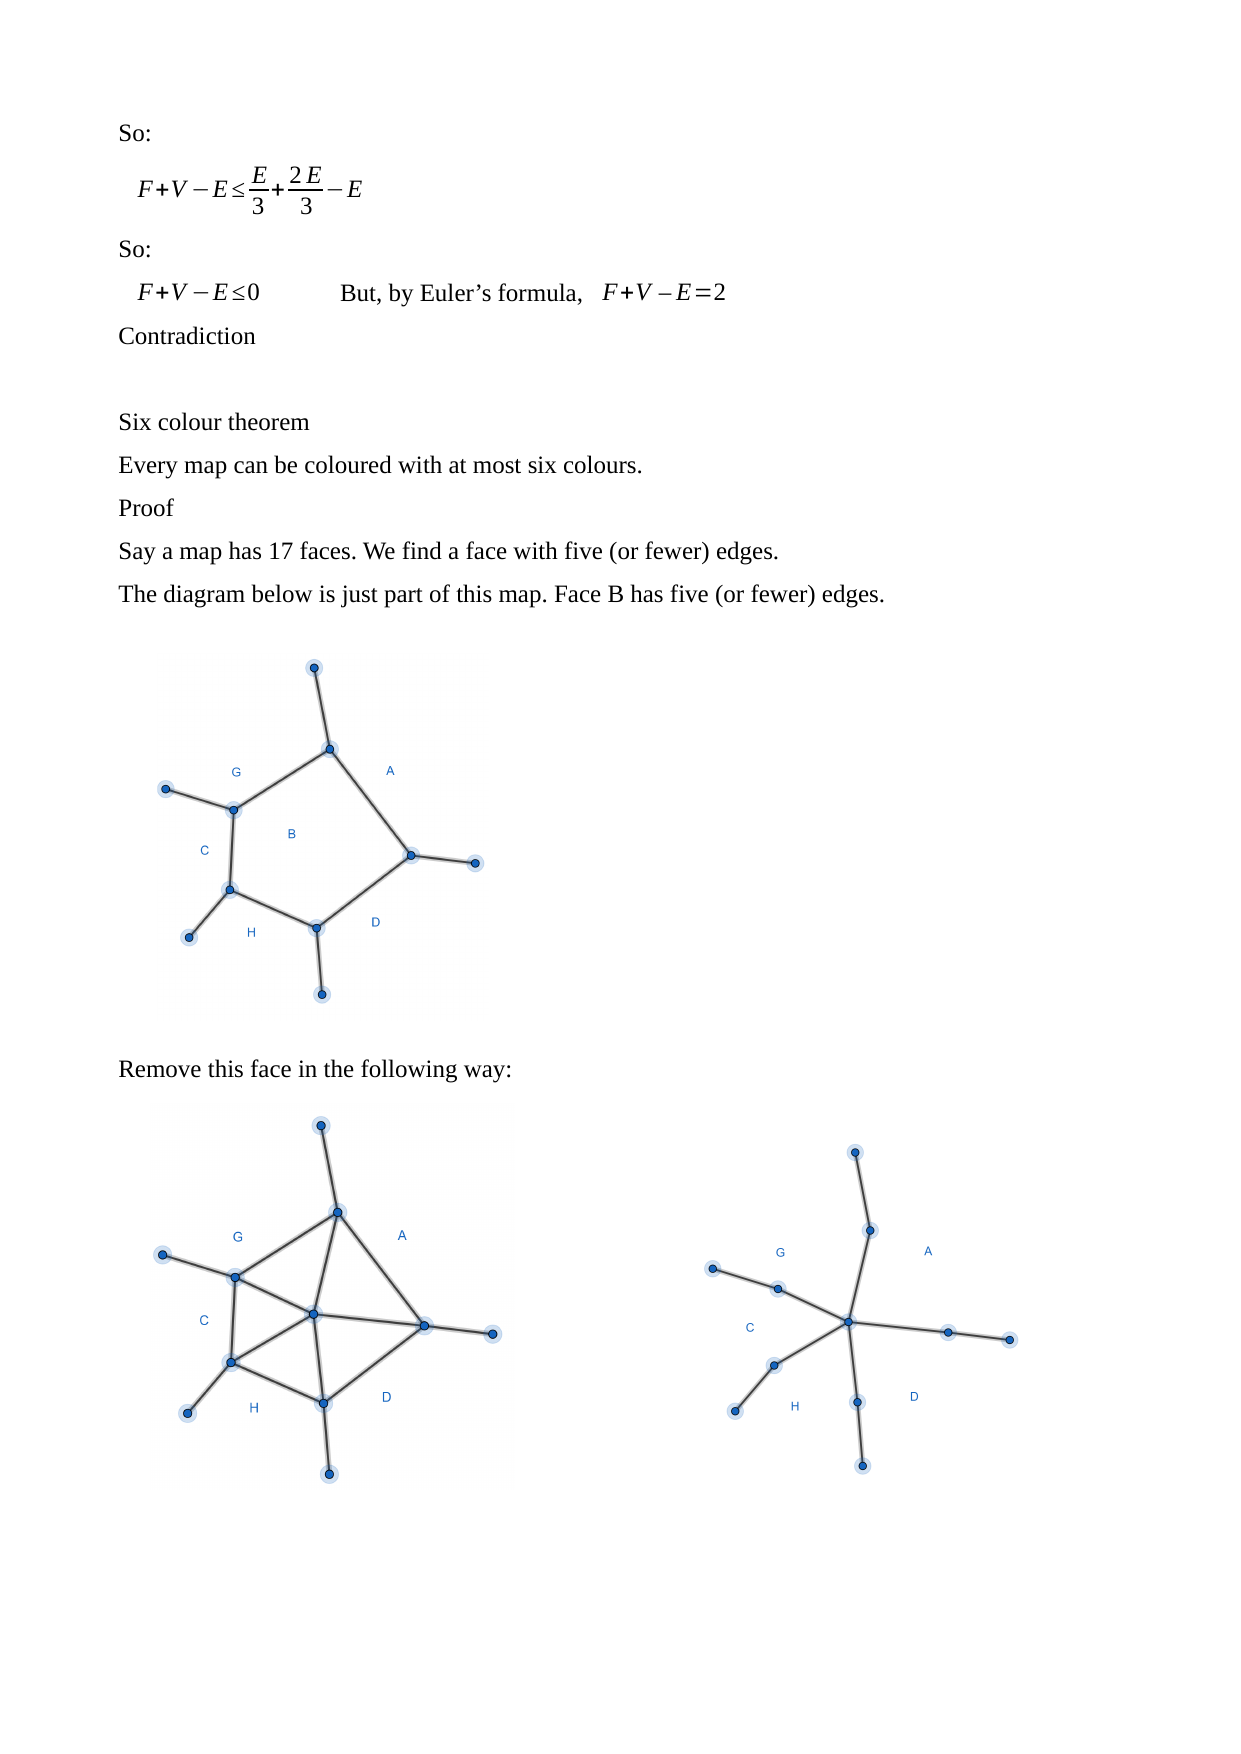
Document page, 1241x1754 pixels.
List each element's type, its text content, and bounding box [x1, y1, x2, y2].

picture [157, 653, 490, 1021]
text But, by Euler’s formula, [118, 278, 1122, 306]
picture [700, 1130, 1027, 1484]
text Six colour theorem [118, 407, 1122, 436]
text Proof [118, 493, 1122, 522]
text So: [118, 118, 1122, 147]
text The diagram below is just part of this map. Face B has five (or fewer) edges. [118, 579, 1122, 608]
text Contradiction [118, 321, 1122, 349]
text Say a map has 17 faces. We find a face with five (or fewer) edges. [118, 536, 1122, 565]
text Every map can be coloured with at most six colours. [118, 450, 1122, 479]
text So: [118, 234, 1122, 263]
picture [150, 1103, 515, 1490]
text Remove this face in the following way: [118, 1054, 1122, 1083]
